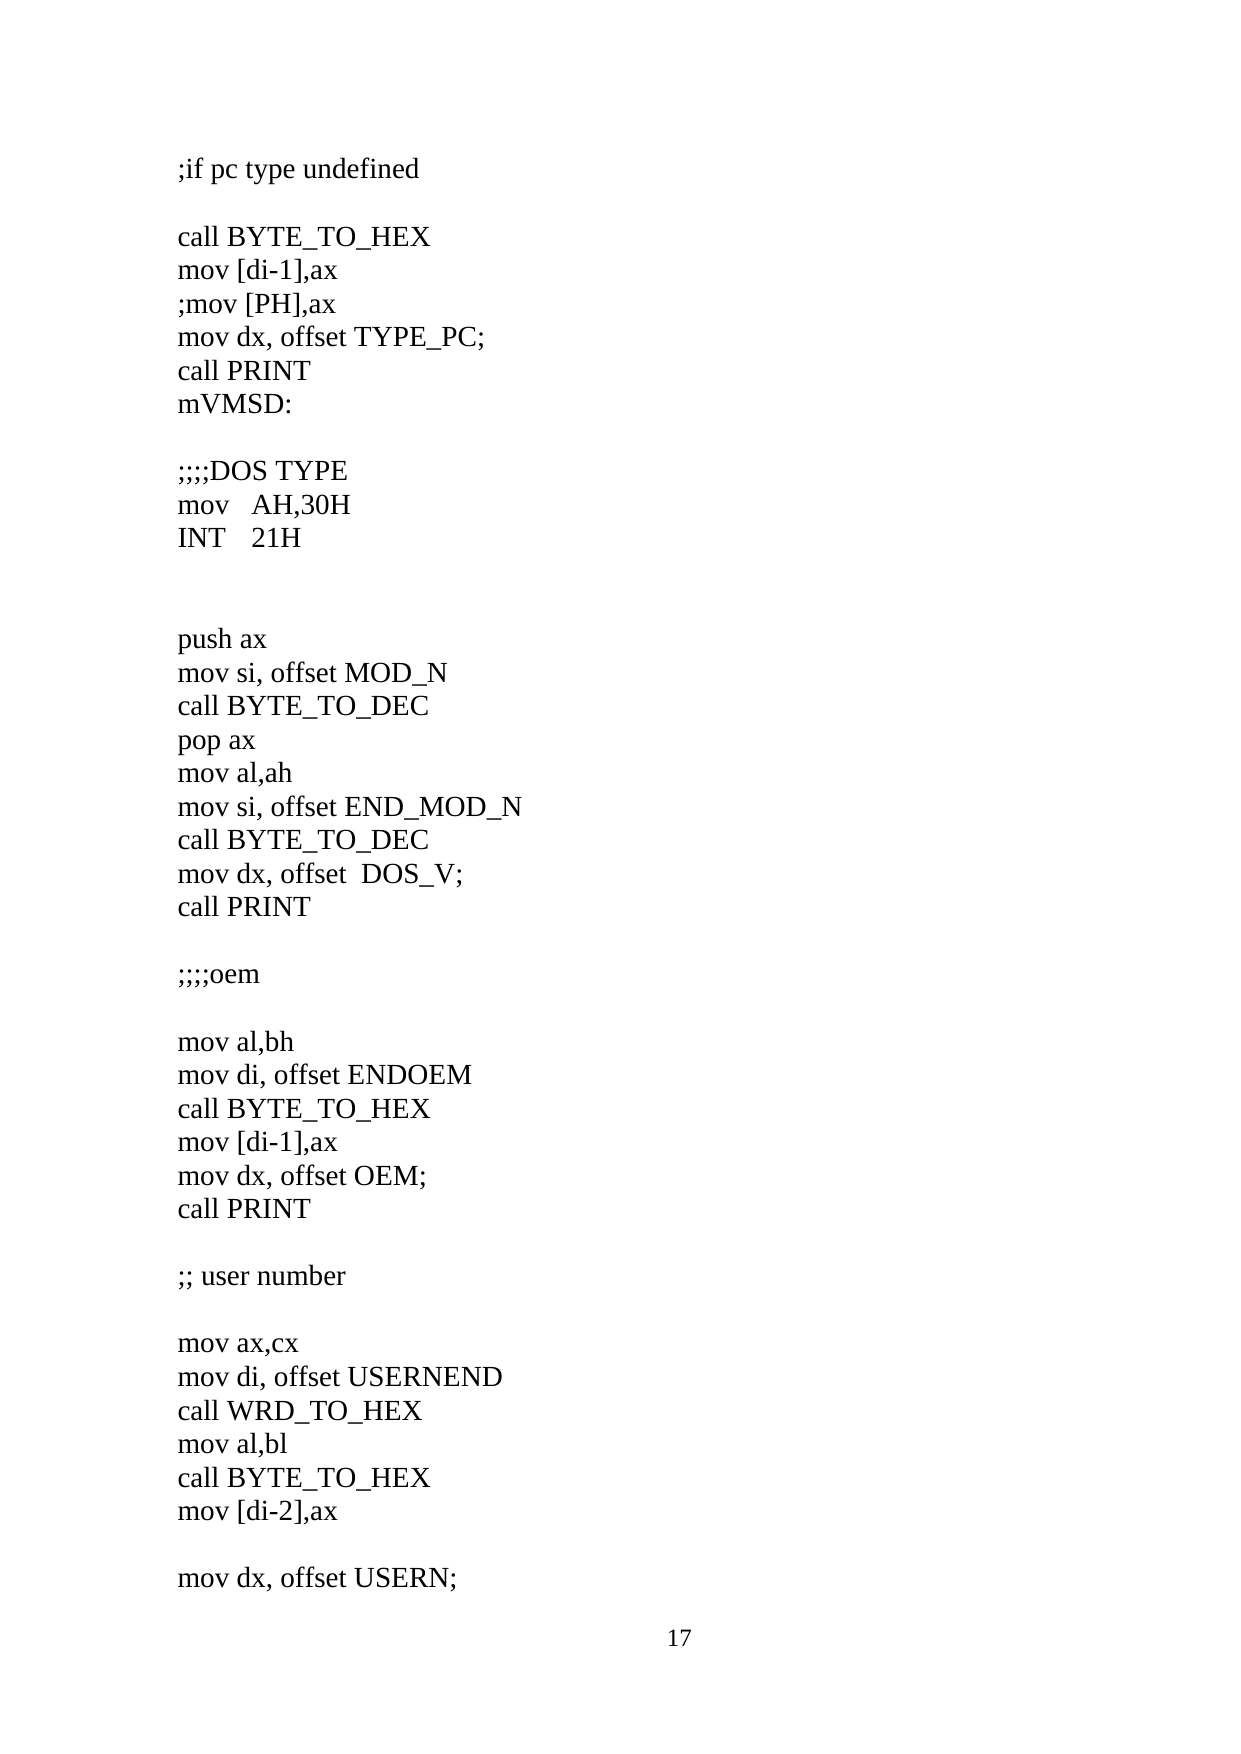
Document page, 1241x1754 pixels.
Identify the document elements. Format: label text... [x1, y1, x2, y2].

text mov [di-1],ax [177, 252, 1181, 286]
text mov al,bl [177, 1426, 1181, 1460]
text mov [di-2],ax [177, 1493, 1181, 1527]
text mov dx, offset DOS_V; [177, 856, 1181, 889]
text mov al,bh [177, 1024, 1181, 1057]
text mov ax,cx [177, 1326, 1181, 1359]
text mov di, offset ENDOEM [177, 1057, 1181, 1091]
text mov [di-1],ax [177, 1124, 1181, 1158]
text call BYTE_TO_HEX [177, 1091, 1181, 1124]
text call PRINT [177, 889, 1181, 923]
text call BYTE_TO_DEC [177, 822, 1181, 856]
text call BYTE_TO_DEC [177, 688, 1181, 722]
text mov al,ah [177, 755, 1181, 789]
text call PRINT [177, 353, 1181, 386]
text mov AH,30H [177, 487, 1181, 521]
text call WRD_TO_HEX [177, 1393, 1181, 1426]
text mov dx, offset TYPE_PC; [177, 319, 1181, 353]
text ;if pc type undefined [177, 152, 1181, 185]
text ;;;;DOS TYPE [177, 453, 1181, 487]
text ;mov [PH],ax [177, 286, 1181, 319]
text ;; user number [177, 1258, 1181, 1292]
text ;;;;oem [177, 957, 1181, 990]
text call BYTE_TO_HEX [177, 1460, 1181, 1493]
text call PRINT [177, 1191, 1181, 1225]
text mov dx, offset OEM; [177, 1158, 1181, 1191]
text mov si, offset END_MOD_N [177, 789, 1181, 822]
text INT 21H [177, 521, 1181, 554]
text mov di, offset USERNEND [177, 1359, 1181, 1393]
text mVMSD: [177, 386, 1181, 420]
text pop ax [177, 722, 1181, 755]
text mov dx, offset USERN; [177, 1560, 1181, 1594]
text call BYTE_TO_HEX [177, 219, 1181, 252]
text mov si, offset MOD_N [177, 655, 1181, 688]
text push ax [177, 621, 1181, 655]
